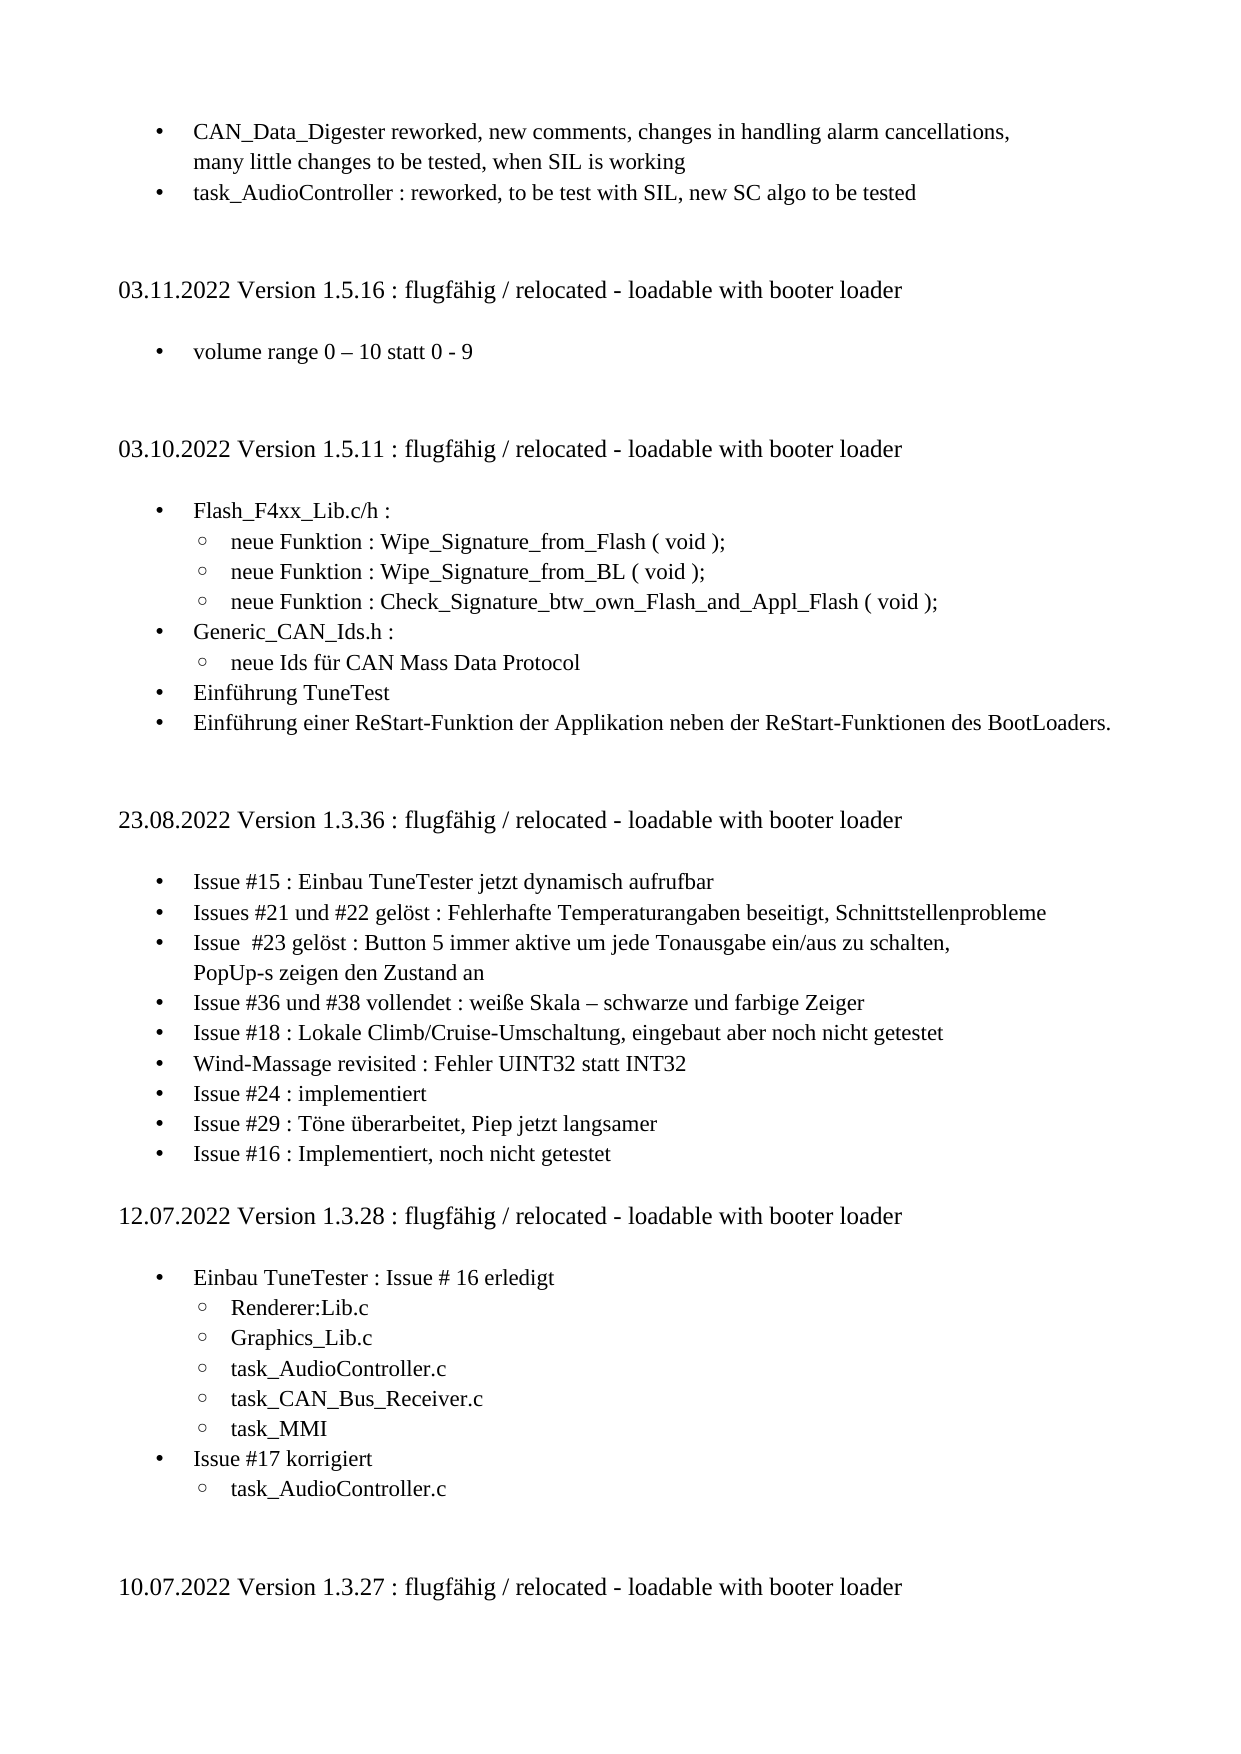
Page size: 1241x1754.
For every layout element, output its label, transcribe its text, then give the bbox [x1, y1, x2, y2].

list Issue #29 : Töne überarbeitet, Piep jetzt langsamer [156, 1110, 1122, 1136]
list Einführung TuneTest [156, 679, 1122, 705]
text 23.08.2022 Version 1.3.36 : flugfähig / relocated - loadable with booter loader [118, 805, 1122, 834]
list Graphics_Lib.c [193, 1324, 1122, 1351]
text 12.07.2022 Version 1.3.28 : flugfähig / relocated - loadable with booter loader [118, 1201, 1122, 1229]
list task_AudioController.c [193, 1475, 1122, 1502]
list task_AudioController.c [193, 1354, 1122, 1381]
list Generic_CAN_Ids.h : [156, 618, 1122, 645]
list volume range 0 – 10 statt 0 - 9 [156, 338, 1122, 364]
list Issue #18 : Lokale Climb/Cruise-Umschaltung, eingebaut aber noch nicht getestet [156, 1019, 1122, 1046]
list task_MMI [193, 1415, 1122, 1441]
list neue Funktion : Wipe_Signature_from_BL ( void ); [193, 558, 1122, 584]
list Issue #36 und #38 vollendet : weiße Skala – schwarze und farbige Zeiger [156, 989, 1122, 1016]
list Einbau TuneTester : Issue # 16 erledigt [156, 1264, 1122, 1290]
text 03.11.2022 Version 1.5.16 : flugfähig / relocated - loadable with booter loader [118, 275, 1122, 303]
list neue Funktion : Wipe_Signature_from_Flash ( void ); [193, 528, 1122, 554]
list Renderer:Lib.c [193, 1294, 1122, 1321]
text 10.07.2022 Version 1.3.27 : flugfähig / relocated - loadable with booter loader [118, 1572, 1122, 1600]
list Wind-Massage revisited : Fehler UINT32 statt INT32 [156, 1050, 1122, 1076]
list CAN_Data_Digester reworked, new comments, changes in handling alarm cancellations, many little changes to be tested, when SIL is working [156, 118, 1122, 175]
list Issue #15 : Einbau TuneTester jetzt dynamisch aufrufbar [156, 868, 1122, 895]
list Issue #23 gelöst : Button 5 immer aktive um jede Tonausgabe ein/aus zu schalten, PopUp-s zeigen den Zustand an [156, 929, 1122, 985]
list Issues #21 und #22 gelöst : Fehlerhafte Temperaturangaben beseitigt, Schnittstellenprobleme [156, 899, 1122, 925]
text 03.10.2022 Version 1.5.11 : flugfähig / relocated - loadable with booter loader [118, 434, 1122, 463]
list Issue #24 : implementiert [156, 1080, 1122, 1106]
list neue Ids für CAN Mass Data Protocol [193, 648, 1122, 675]
list Flash_F4xx_Lib.c/h : [156, 497, 1122, 524]
list neue Funktion : Check_Signature_btw_own_Flash_and_Appl_Flash ( void ); [193, 588, 1122, 614]
list Issue #17 korrigiert [156, 1445, 1122, 1472]
list Issue #16 : Implementiert, noch nicht getestet [156, 1140, 1122, 1167]
list Einführung einer ReStart-Funktion der Applikation neben der ReStart-Funktionen des BootLoaders. [156, 709, 1122, 735]
list task_AudioController : reworked, to be test with SIL, new SC algo to be tested [156, 178, 1122, 205]
list task_CAN_Bus_Receiver.c [193, 1385, 1122, 1411]
